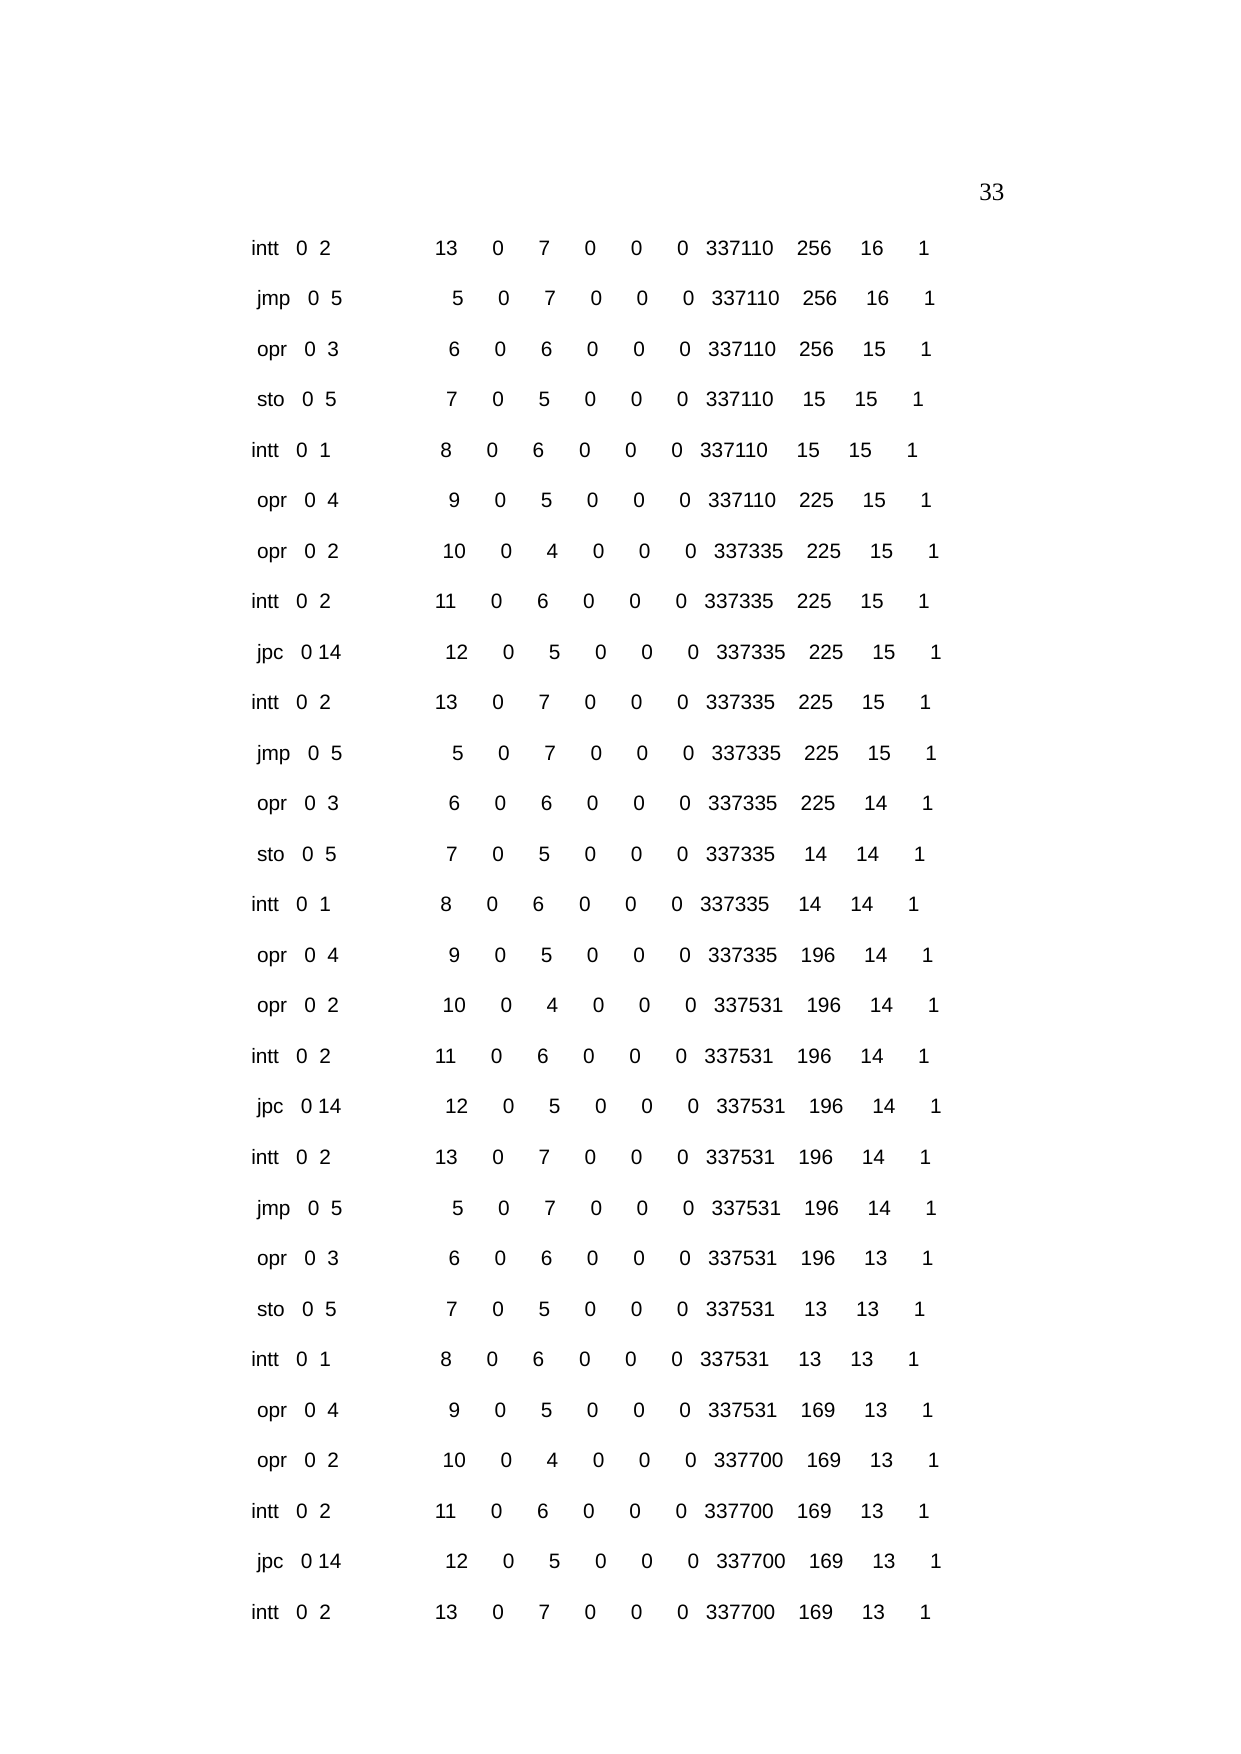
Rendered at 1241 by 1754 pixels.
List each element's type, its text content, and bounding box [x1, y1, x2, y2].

text opr 0 2 10 0 4 0 0 0 337335 225 15 1 [251, 538, 1122, 562]
text intt 0 2 13 0 7 0 0 0 337700 169 13 1 [251, 1599, 1122, 1623]
text jpc 0 14 12 0 5 0 0 0 337700 169 13 1 [251, 1549, 1122, 1573]
text intt 0 1 8 0 6 0 0 0 337335 14 14 1 [251, 892, 1122, 916]
text intt 0 2 13 0 7 0 0 0 337110 256 16 1 [251, 235, 1122, 259]
text intt 0 2 11 0 6 0 0 0 337531 196 14 1 [251, 1044, 1122, 1068]
text intt 0 1 8 0 6 0 0 0 337110 15 15 1 [251, 437, 1122, 461]
text sto 0 5 7 0 5 0 0 0 337110 15 15 1 [251, 387, 1122, 411]
text opr 0 3 6 0 6 0 0 0 337110 256 15 1 [251, 336, 1122, 360]
text intt 0 2 11 0 6 0 0 0 337335 225 15 1 [251, 589, 1122, 613]
text opr 0 4 9 0 5 0 0 0 337531 169 13 1 [251, 1397, 1122, 1421]
text jmp 0 5 5 0 7 0 0 0 337335 225 15 1 [251, 741, 1122, 764]
text intt 0 2 11 0 6 0 0 0 337700 169 13 1 [251, 1498, 1122, 1522]
text intt 0 2 13 0 7 0 0 0 337335 225 15 1 [251, 690, 1122, 714]
text intt 0 2 13 0 7 0 0 0 337531 196 14 1 [251, 1145, 1122, 1169]
text jmp 0 5 5 0 7 0 0 0 337531 196 14 1 [251, 1195, 1122, 1219]
text jmp 0 5 5 0 7 0 0 0 337110 256 16 1 [251, 286, 1122, 310]
text intt 0 1 8 0 6 0 0 0 337531 13 13 1 [251, 1347, 1122, 1371]
text opr 0 4 9 0 5 0 0 0 337335 196 14 1 [251, 943, 1122, 967]
text opr 0 2 10 0 4 0 0 0 337700 169 13 1 [251, 1448, 1122, 1472]
text jpc 0 14 12 0 5 0 0 0 337335 225 15 1 [251, 639, 1122, 663]
text opr 0 3 6 0 6 0 0 0 337531 196 13 1 [251, 1246, 1122, 1270]
text opr 0 2 10 0 4 0 0 0 337531 196 14 1 [251, 993, 1122, 1017]
text jpc 0 14 12 0 5 0 0 0 337531 196 14 1 [251, 1094, 1122, 1118]
text opr 0 3 6 0 6 0 0 0 337335 225 14 1 [251, 791, 1122, 815]
text sto 0 5 7 0 5 0 0 0 337531 13 13 1 [251, 1296, 1122, 1320]
text opr 0 4 9 0 5 0 0 0 337110 225 15 1 [251, 488, 1122, 512]
text sto 0 5 7 0 5 0 0 0 337335 14 14 1 [251, 842, 1122, 866]
